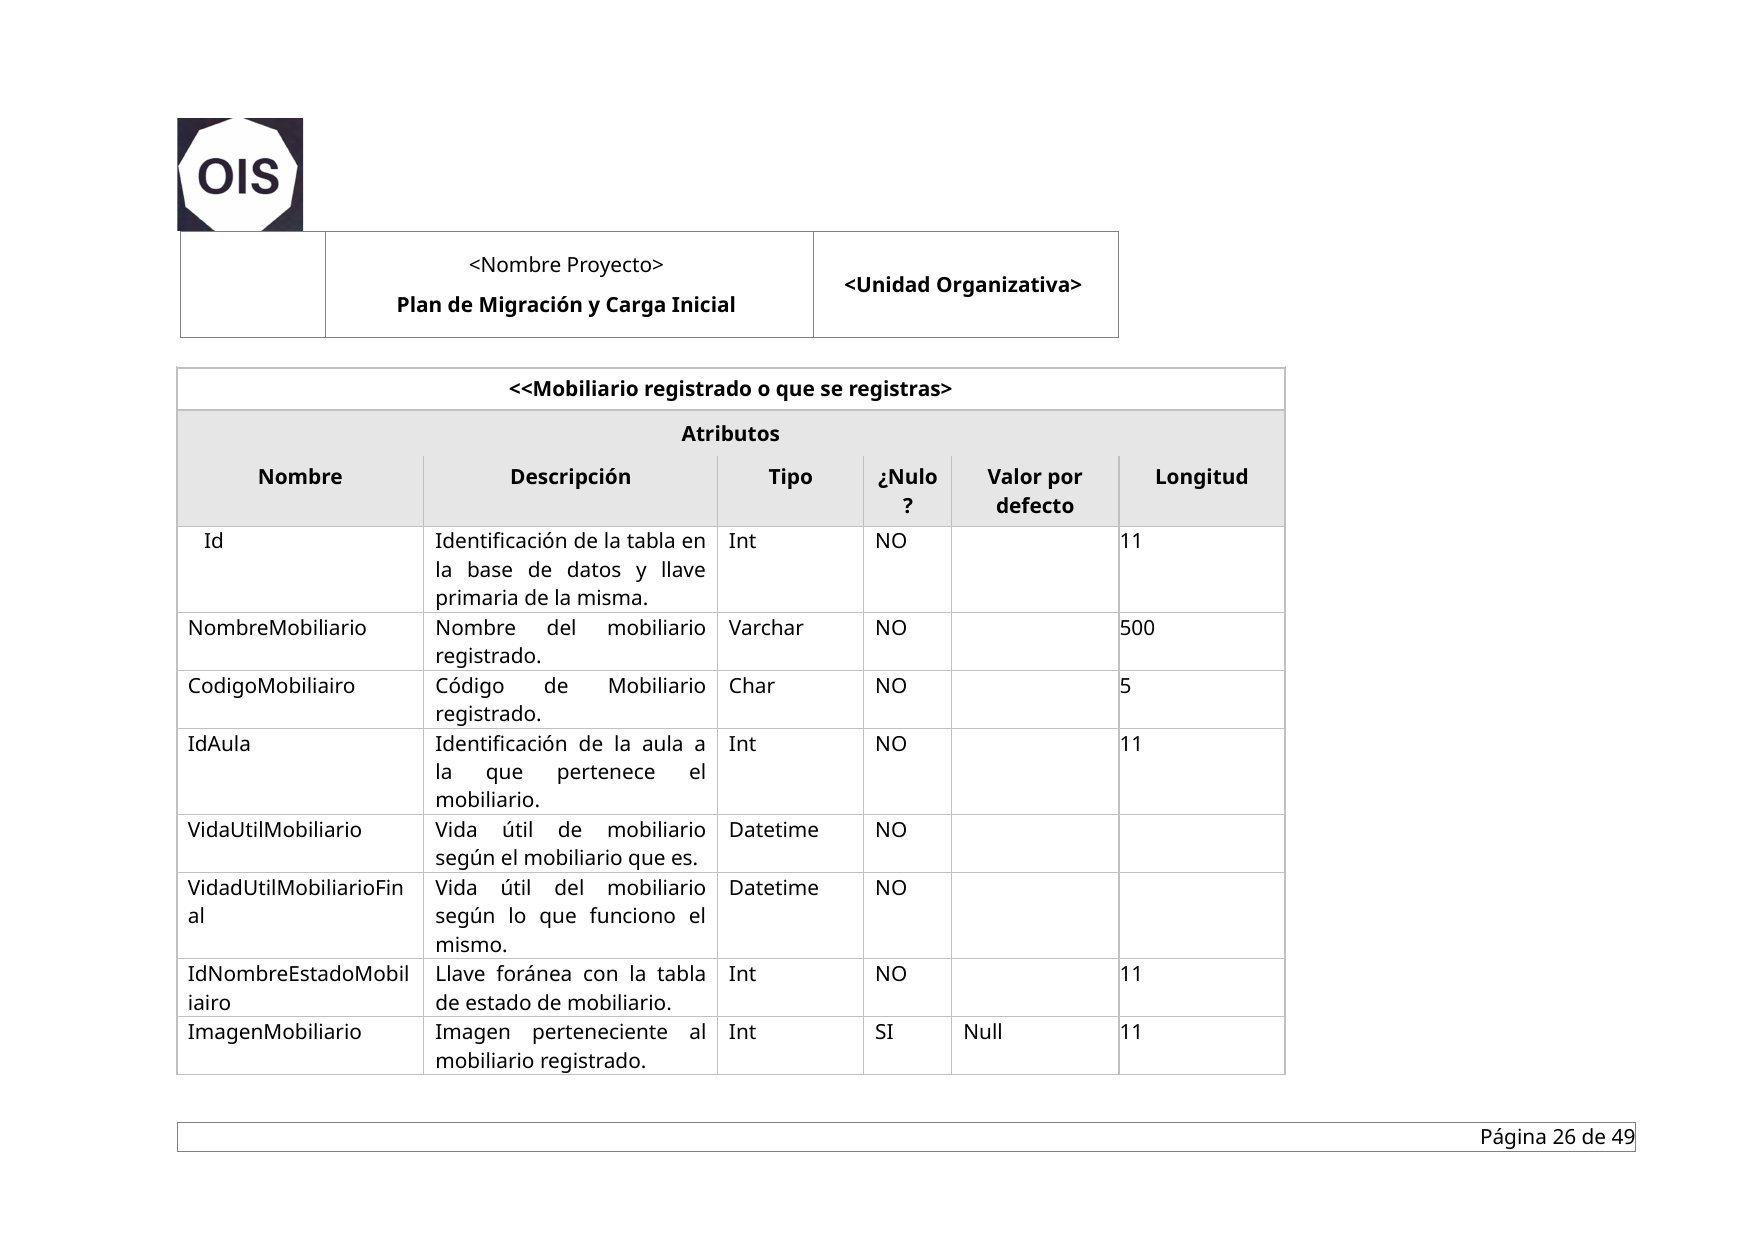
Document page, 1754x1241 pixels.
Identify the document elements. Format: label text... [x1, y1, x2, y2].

table_cell Tipo [718, 456, 863, 526]
table_cell [952, 729, 1118, 814]
table_cell CodigoMobiliairo [178, 671, 423, 728]
table_cell Llave foránea con la tabla de estado de mobiliario. [424, 959, 717, 1016]
table_cell Identificación de la tabla en la base de datos y llave primaria de la misma. [424, 527, 717, 612]
table_cell Identificación de la aula a la que pertenece el mobiliario. [424, 729, 717, 814]
table_cell [952, 815, 1118, 872]
table_cell NO [864, 959, 951, 1016]
table_cell 5 [1120, 671, 1284, 728]
table_cell 11 [1120, 729, 1284, 814]
table_cell Int [718, 959, 863, 1016]
table_cell Char [718, 671, 863, 728]
table_cell [1120, 873, 1284, 958]
table_cell Int [718, 1017, 863, 1074]
table_cell NO [864, 527, 951, 612]
table_cell Valor por defecto [952, 456, 1118, 526]
table_cell [1120, 815, 1284, 872]
table_cell Nombre del mobiliario registrado. [424, 613, 717, 670]
table_cell VidadUtilMobiliarioFinal [178, 873, 423, 958]
table_cell Int [718, 729, 863, 814]
table_cell 500 [1120, 613, 1284, 670]
table_cell [952, 873, 1118, 958]
table_cell NO [864, 671, 951, 728]
table_header <<Mobiliario registrado o que se registras> [178, 369, 1284, 409]
table_cell IdAula [178, 729, 423, 814]
table_cell [952, 959, 1118, 1016]
table_cell Descripción [424, 456, 717, 526]
table_cell 11 [1120, 1017, 1284, 1074]
table_cell NO [864, 729, 951, 814]
table_cell VidaUtilMobiliario [178, 815, 423, 872]
table_cell NO [864, 873, 951, 958]
table_cell 11 [1120, 527, 1284, 612]
table_cell IdNombreEstadoMobiliairo [178, 959, 423, 1016]
table_cell NO [864, 613, 951, 670]
table_cell Vida útil de mobiliario según el mobiliario que es. [424, 815, 717, 872]
table_cell Atributos [178, 411, 1284, 456]
table_cell [952, 613, 1118, 670]
table_cell [952, 671, 1118, 728]
table_cell Longitud [1120, 456, 1284, 526]
table_cell Imagen perteneciente al mobiliario registrado. [424, 1017, 717, 1074]
table_cell Nombre [178, 456, 423, 526]
table_cell Datetime [718, 873, 863, 958]
table_cell Vida útil del mobiliario según lo que funciono el mismo. [424, 873, 717, 958]
table_cell Int [718, 527, 863, 612]
table_cell Código de Mobiliario registrado. [424, 671, 717, 728]
table_cell NO [864, 815, 951, 872]
table_cell Varchar [718, 613, 863, 670]
table_cell 11 [1120, 959, 1284, 1016]
table_cell SI [864, 1017, 951, 1074]
table_cell Null [952, 1017, 1118, 1074]
table_cell Datetime [718, 815, 863, 872]
table_cell ¿Nulo? [864, 456, 951, 526]
table_cell ImagenMobiliario [178, 1017, 423, 1074]
table_cell Id [178, 527, 423, 612]
table_cell NombreMobiliario [178, 613, 423, 670]
table_cell [952, 527, 1118, 612]
